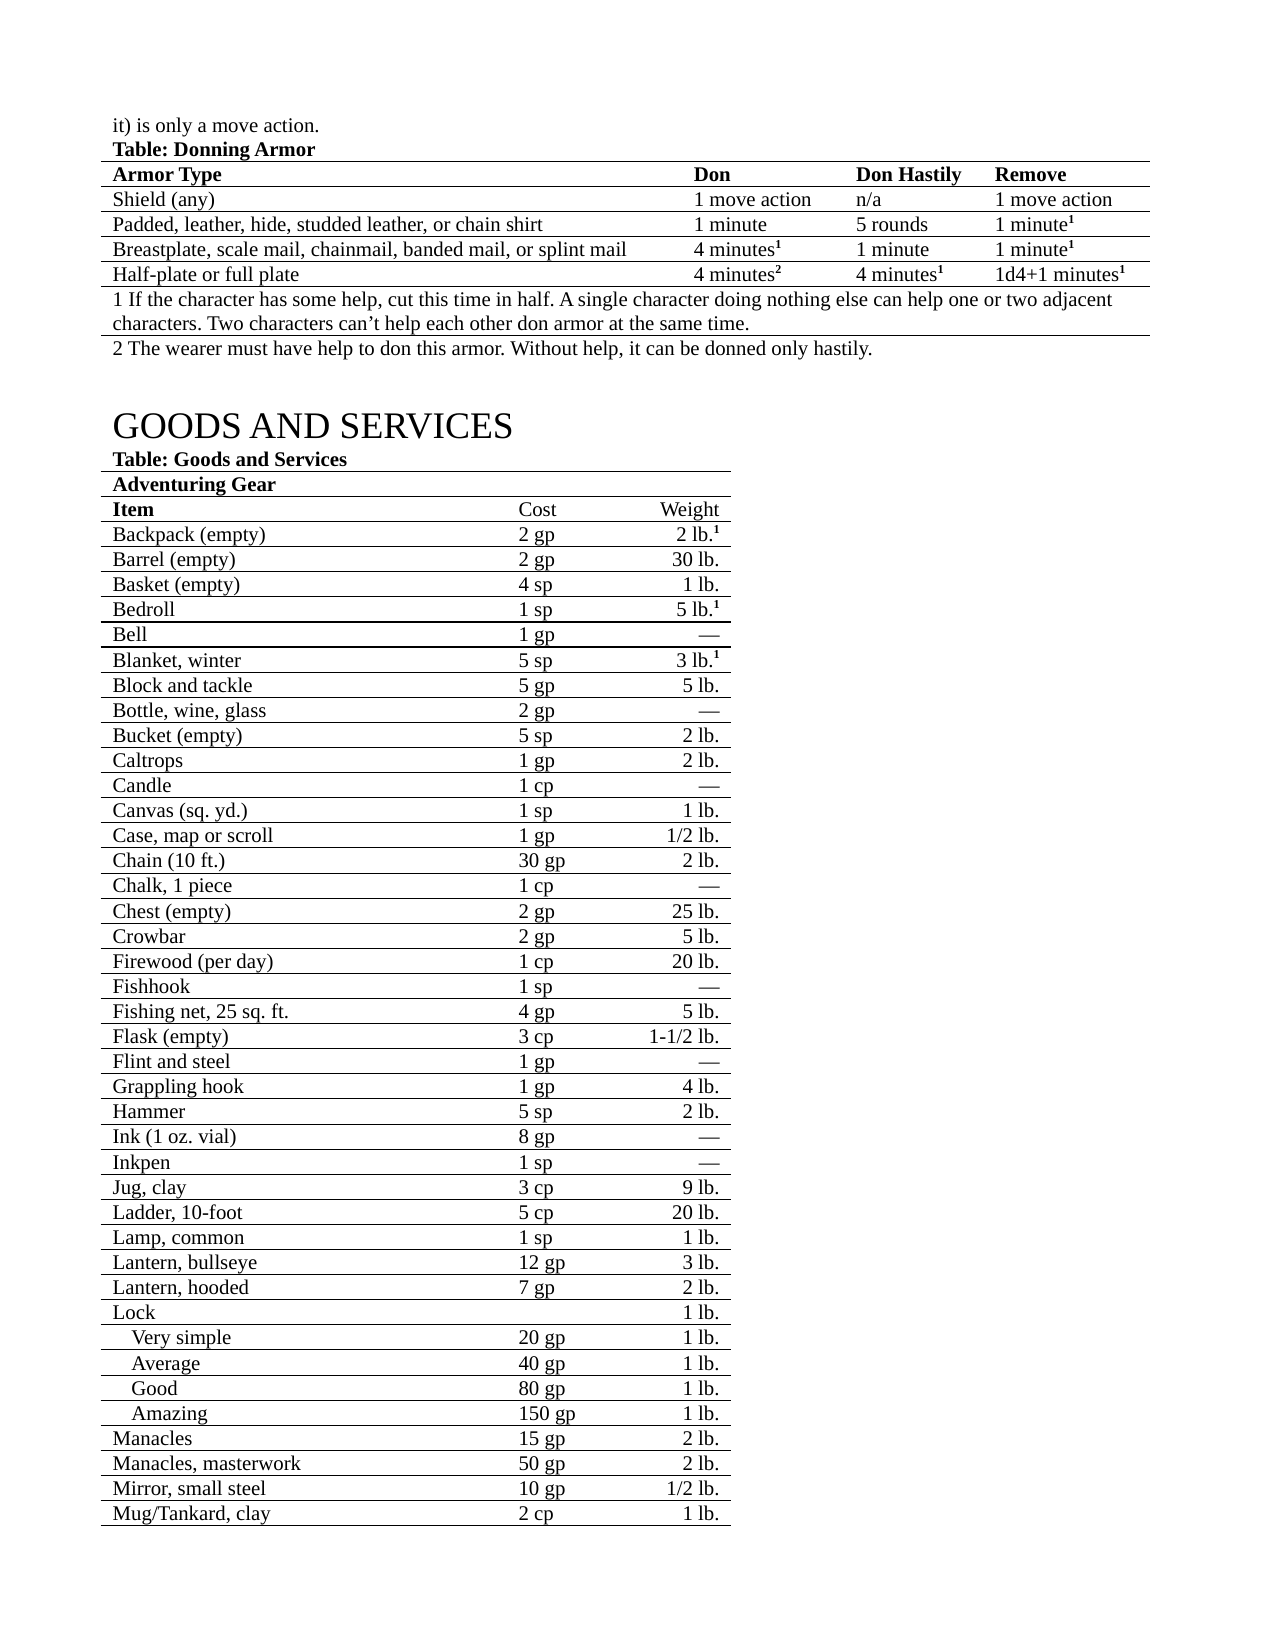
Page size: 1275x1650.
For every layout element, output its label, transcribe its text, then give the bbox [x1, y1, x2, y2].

table_header [623, 447, 731, 471]
table_cell Ink (1 oz. vial) [101, 1125, 506, 1148]
table_cell 1 minute [682, 212, 844, 236]
table_cell — [623, 773, 731, 797]
table_cell 1 gp [506, 623, 623, 646]
table_cell 1 sp [506, 597, 623, 621]
table_cell Don Hastily [845, 162, 983, 186]
table_cell Backpack (empty) [101, 522, 506, 546]
table_cell 1 sp [506, 1150, 623, 1174]
table_cell 1 sp [506, 798, 623, 822]
table_cell Crowbar [101, 924, 506, 948]
table_cell Bedroll [101, 597, 506, 621]
table_cell 1 gp [506, 1049, 623, 1073]
table_cell Canvas (sq. yd.) [101, 798, 506, 822]
table_cell 20 lb. [623, 1200, 731, 1224]
table_cell Fishing net, 25 sq. ft. [101, 999, 506, 1023]
table_cell 5 lb.1 [623, 597, 731, 621]
table_cell 1 sp [506, 974, 623, 998]
table_cell 1 lb. [623, 1401, 731, 1425]
text GOODS AND SERVICES [112, 403, 1162, 447]
table_cell Manacles, masterwork [101, 1451, 506, 1475]
table_cell 1/2 lb. [623, 1476, 731, 1500]
table_cell 4 sp [506, 572, 623, 596]
table_cell Item [101, 497, 506, 521]
table_cell 2 lb. [623, 748, 731, 772]
table_cell Manacles [101, 1426, 506, 1450]
table_cell 2 lb. [623, 848, 731, 872]
table_cell 3 lb. [623, 1250, 731, 1274]
table_cell 80 gp [506, 1376, 623, 1399]
table_cell 1 lb. [623, 572, 731, 596]
table_cell Block and tackle [101, 673, 506, 697]
table_cell 5 sp [506, 648, 623, 672]
table_cell Mirror, small steel [101, 1476, 506, 1500]
table_cell Inkpen [101, 1150, 506, 1174]
table_cell 30 lb. [623, 547, 731, 571]
table_cell Armor Type [101, 162, 682, 186]
table_cell Bottle, wine, glass [101, 698, 506, 722]
table_cell 1d4+1 minutes1 [983, 262, 1150, 286]
table_cell Very simple [101, 1325, 506, 1349]
table_cell 1 gp [506, 1074, 623, 1098]
table_cell Fishhook [101, 974, 506, 998]
table_cell 9 lb. [623, 1175, 731, 1199]
table_cell — [623, 698, 731, 722]
table_cell 2 lb. [623, 1451, 731, 1475]
table_cell 2 gp [506, 547, 623, 571]
table_cell 2 lb. [623, 723, 731, 747]
table_cell 1 sp [506, 1225, 623, 1249]
table_cell Basket (empty) [101, 572, 506, 596]
table_header Table: Donning Armor [101, 137, 1150, 161]
table_cell 5 lb. [623, 673, 731, 697]
table_cell [506, 1300, 623, 1324]
table_cell Flint and steel [101, 1049, 506, 1073]
table_header Table: Goods and Services [101, 447, 506, 471]
table_cell 10 gp [506, 1476, 623, 1500]
table_cell 1 gp [506, 823, 623, 847]
table_cell — [623, 1125, 731, 1148]
table_cell 1 cp [506, 874, 623, 897]
table_cell 4 gp [506, 999, 623, 1023]
table_cell 5 lb. [623, 999, 731, 1023]
table_cell 40 gp [506, 1350, 623, 1374]
table_cell Caltrops [101, 748, 506, 772]
table_cell 1 minute [845, 237, 983, 261]
table_cell 1 cp [506, 949, 623, 973]
table_cell Firewood (per day) [101, 949, 506, 973]
table_cell Barrel (empty) [101, 547, 506, 571]
table_cell 1 lb. [623, 1225, 731, 1249]
table_cell 5 gp [506, 673, 623, 697]
table_cell — [623, 974, 731, 998]
table_cell 5 lb. [623, 924, 731, 948]
table_cell Shield (any) [101, 187, 682, 211]
table_cell 3 lb.1 [623, 648, 731, 672]
table_cell 4 minutes1 [682, 237, 844, 261]
table_header [506, 447, 623, 471]
table_cell 8 gp [506, 1125, 623, 1148]
table_cell 2 cp [506, 1501, 623, 1525]
table_cell Lamp, common [101, 1225, 506, 1249]
table_cell 1 minute1 [983, 212, 1150, 236]
table_cell 4 lb. [623, 1074, 731, 1098]
table_cell Don [682, 162, 844, 186]
table_cell Bell [101, 623, 506, 646]
table_cell 5 cp [506, 1200, 623, 1224]
table_cell Bucket (empty) [101, 723, 506, 747]
table_cell 2 gp [506, 698, 623, 722]
table_cell Cost [506, 497, 623, 521]
table_cell — [623, 1049, 731, 1073]
table_cell 1 move action [983, 187, 1150, 211]
table_cell 1 lb. [623, 1376, 731, 1399]
table_cell 3 cp [506, 1175, 623, 1199]
table_cell 1 lb. [623, 798, 731, 822]
table_cell Blanket, winter [101, 648, 506, 672]
table_cell 1 lb. [623, 1350, 731, 1374]
table_cell Jug, clay [101, 1175, 506, 1199]
table_cell Chalk, 1 piece [101, 874, 506, 897]
table_cell 1-1/2 lb. [623, 1024, 731, 1048]
table_cell Lantern, hooded [101, 1275, 506, 1299]
table_cell [623, 472, 731, 496]
table_cell 3 cp [506, 1024, 623, 1048]
table_cell 1 lb. [623, 1300, 731, 1324]
table_cell 150 gp [506, 1401, 623, 1425]
table_cell Case, map or scroll [101, 823, 506, 847]
table_cell 1 gp [506, 748, 623, 772]
table_cell 2 lb.1 [623, 522, 731, 546]
table_cell Amazing [101, 1401, 506, 1425]
table_cell 2 lb. [623, 1426, 731, 1450]
table_cell 1 minute1 [983, 237, 1150, 261]
table_cell [506, 472, 623, 496]
table_cell n/a [845, 187, 983, 211]
table_cell Grappling hook [101, 1074, 506, 1098]
table_cell 20 lb. [623, 949, 731, 973]
table_cell 1 move action [682, 187, 844, 211]
table_cell 1 cp [506, 773, 623, 797]
table_cell 2 lb. [623, 1275, 731, 1299]
table_cell Flask (empty) [101, 1024, 506, 1048]
table_cell 2 The wearer must have help to don this armor. Without help, it can be donned only hastily. [101, 336, 1150, 360]
table_cell — [623, 623, 731, 646]
table_cell Chain (10 ft.) [101, 848, 506, 872]
table_cell 30 gp [506, 848, 623, 872]
table_cell 50 gp [506, 1451, 623, 1475]
table_cell Half-plate or full plate [101, 262, 682, 286]
table_cell 25 lb. [623, 899, 731, 923]
table_cell Weight [623, 497, 731, 521]
table_cell 7 gp [506, 1275, 623, 1299]
table_cell Candle [101, 773, 506, 797]
table_cell — [623, 874, 731, 897]
table_cell Padded, leather, hide, studded leather, or chain shirt [101, 212, 682, 236]
table_cell Lock [101, 1300, 506, 1324]
table_cell Average [101, 1350, 506, 1374]
table_cell 1/2 lb. [623, 823, 731, 847]
table_cell Hammer [101, 1099, 506, 1123]
table_cell 15 gp [506, 1426, 623, 1450]
text it) is only a move action. [112, 112, 1162, 137]
table_cell Mug/Tankard, clay [101, 1501, 506, 1525]
table_cell Ladder, 10-foot [101, 1200, 506, 1224]
table_cell 5 rounds [845, 212, 983, 236]
table_cell 5 sp [506, 723, 623, 747]
table_cell Breastplate, scale mail, chainmail, banded mail, or splint mail [101, 237, 682, 261]
table_cell — [623, 1150, 731, 1174]
table_cell 4 minutes2 [682, 262, 844, 286]
table_cell Lantern, bullseye [101, 1250, 506, 1274]
table_cell 2 lb. [623, 1099, 731, 1123]
table_cell 2 gp [506, 522, 623, 546]
table_cell 4 minutes1 [845, 262, 983, 286]
table_cell Chest (empty) [101, 899, 506, 923]
table_cell Good [101, 1376, 506, 1399]
table_cell Remove [983, 162, 1150, 186]
table_cell 1 If the character has some help, cut this time in half. A single character doing nothing else can help one or two adjacent characters. Two characters can’t help each other don armor at the same time. [101, 287, 1150, 335]
table_cell 1 lb. [623, 1325, 731, 1349]
table_cell 12 gp [506, 1250, 623, 1274]
table_cell 5 sp [506, 1099, 623, 1123]
table_cell 2 gp [506, 899, 623, 923]
table_cell 20 gp [506, 1325, 623, 1349]
table_cell Adventuring Gear [101, 472, 506, 496]
table_cell 2 gp [506, 924, 623, 948]
table_cell 1 lb. [623, 1501, 731, 1525]
